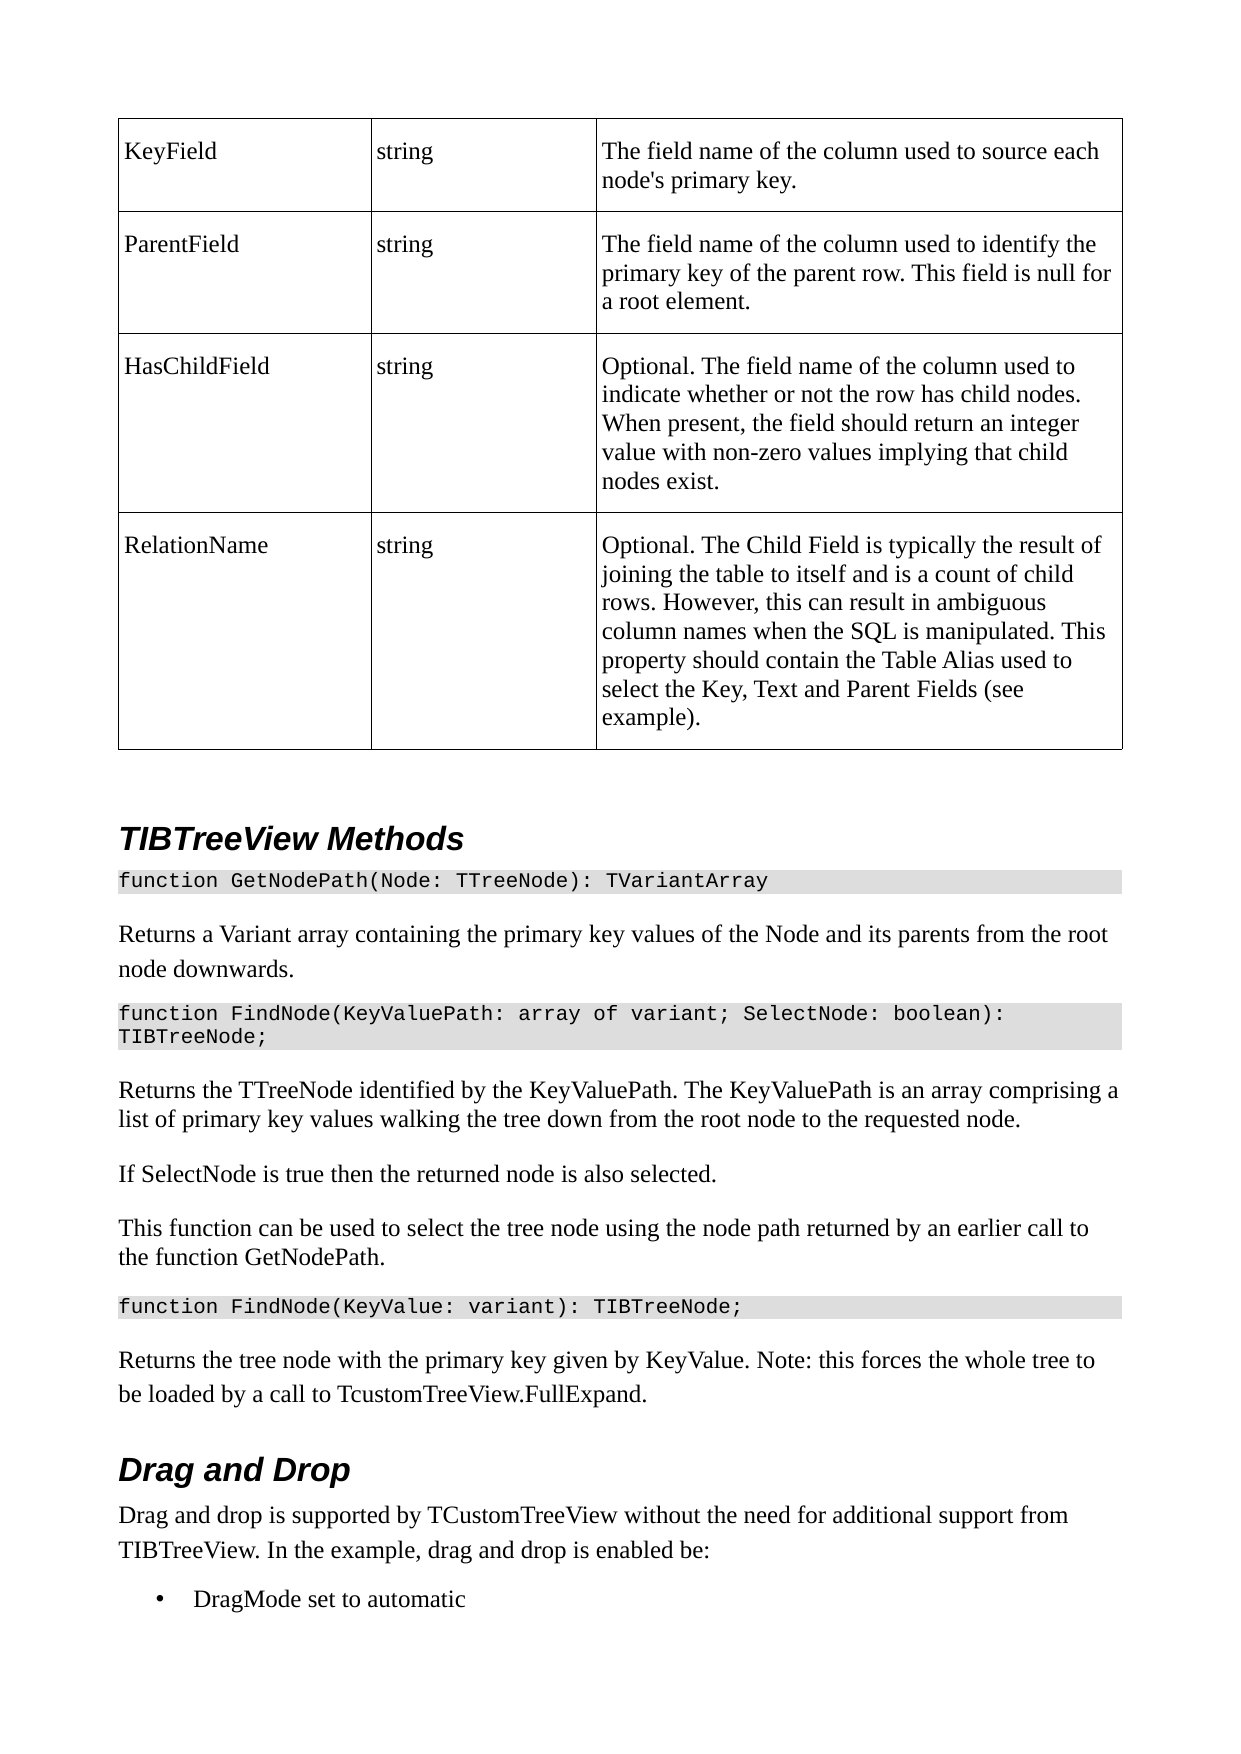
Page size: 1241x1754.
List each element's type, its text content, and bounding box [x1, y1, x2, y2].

text function GetNodePath(Node: TTreeNode): TVariantArray [118, 870, 1122, 894]
table_cell string [372, 119, 596, 211]
text function FindNode(KeyValuePath: array of variant; SelectNode: boolean): TIBTreeNode; [118, 1003, 1122, 1050]
table_cell The field name of the column used to identify the primary key of the parent row. This field is null for a root element. [597, 212, 1122, 333]
table_cell string [372, 212, 596, 333]
table_cell string [372, 334, 596, 512]
table_cell Optional. The field name of the column used to indicate whether or not the row has child nodes. When present, the field should return an integer value with non-zero values implying that child nodes exist. [597, 334, 1122, 512]
text If SelectNode is true then the returned node is also selected. [118, 1159, 1122, 1187]
text Drag and drop is supported by TCustomTreeView without the need for additional support from TIBTreeView. In the example, drag and drop is enabled be: [118, 1501, 1122, 1564]
table_cell ParentField [119, 212, 371, 333]
table_cell The field name of the column used to source each node's primary key. [597, 119, 1122, 211]
text function FindNode(KeyValue: variant): TIBTreeNode; [118, 1296, 1122, 1319]
subtitle Drag and Drop [118, 1449, 1122, 1488]
table_cell HasChildField [119, 334, 371, 512]
table_cell string [372, 513, 596, 749]
text Returns the TTreeNode identified by the KeyValuePath. The KeyValuePath is an array comprising a list of primary key values walking the tree down from the root node to the requested node. [118, 1076, 1122, 1133]
subtitle TIBTreeView Methods [118, 819, 1122, 858]
text This function can be used to select the tree node using the node path returned by an earlier call to the function GetNodePath. [118, 1213, 1122, 1270]
table_cell RelationName [119, 513, 371, 749]
table_cell KeyField [119, 119, 371, 211]
table_cell Optional. The Child Field is typically the result of joining the table to itself and is a count of child rows. However, this can result in ambiguous column names when the SQL is manipulated. This property should contain the Table Alias used to select the Key, Text and Parent Fields (see example). [597, 513, 1122, 749]
text Returns the tree node with the primary key given by KeyValue. Note: this forces the whole tree to be loaded by a call to TcustomTreeView.FullExpand. [118, 1345, 1122, 1408]
text Returns a Variant array containing the primary key values of the Node and its parents from the root node downwards. [118, 919, 1122, 982]
list DragMode set to automatic [156, 1584, 1122, 1613]
